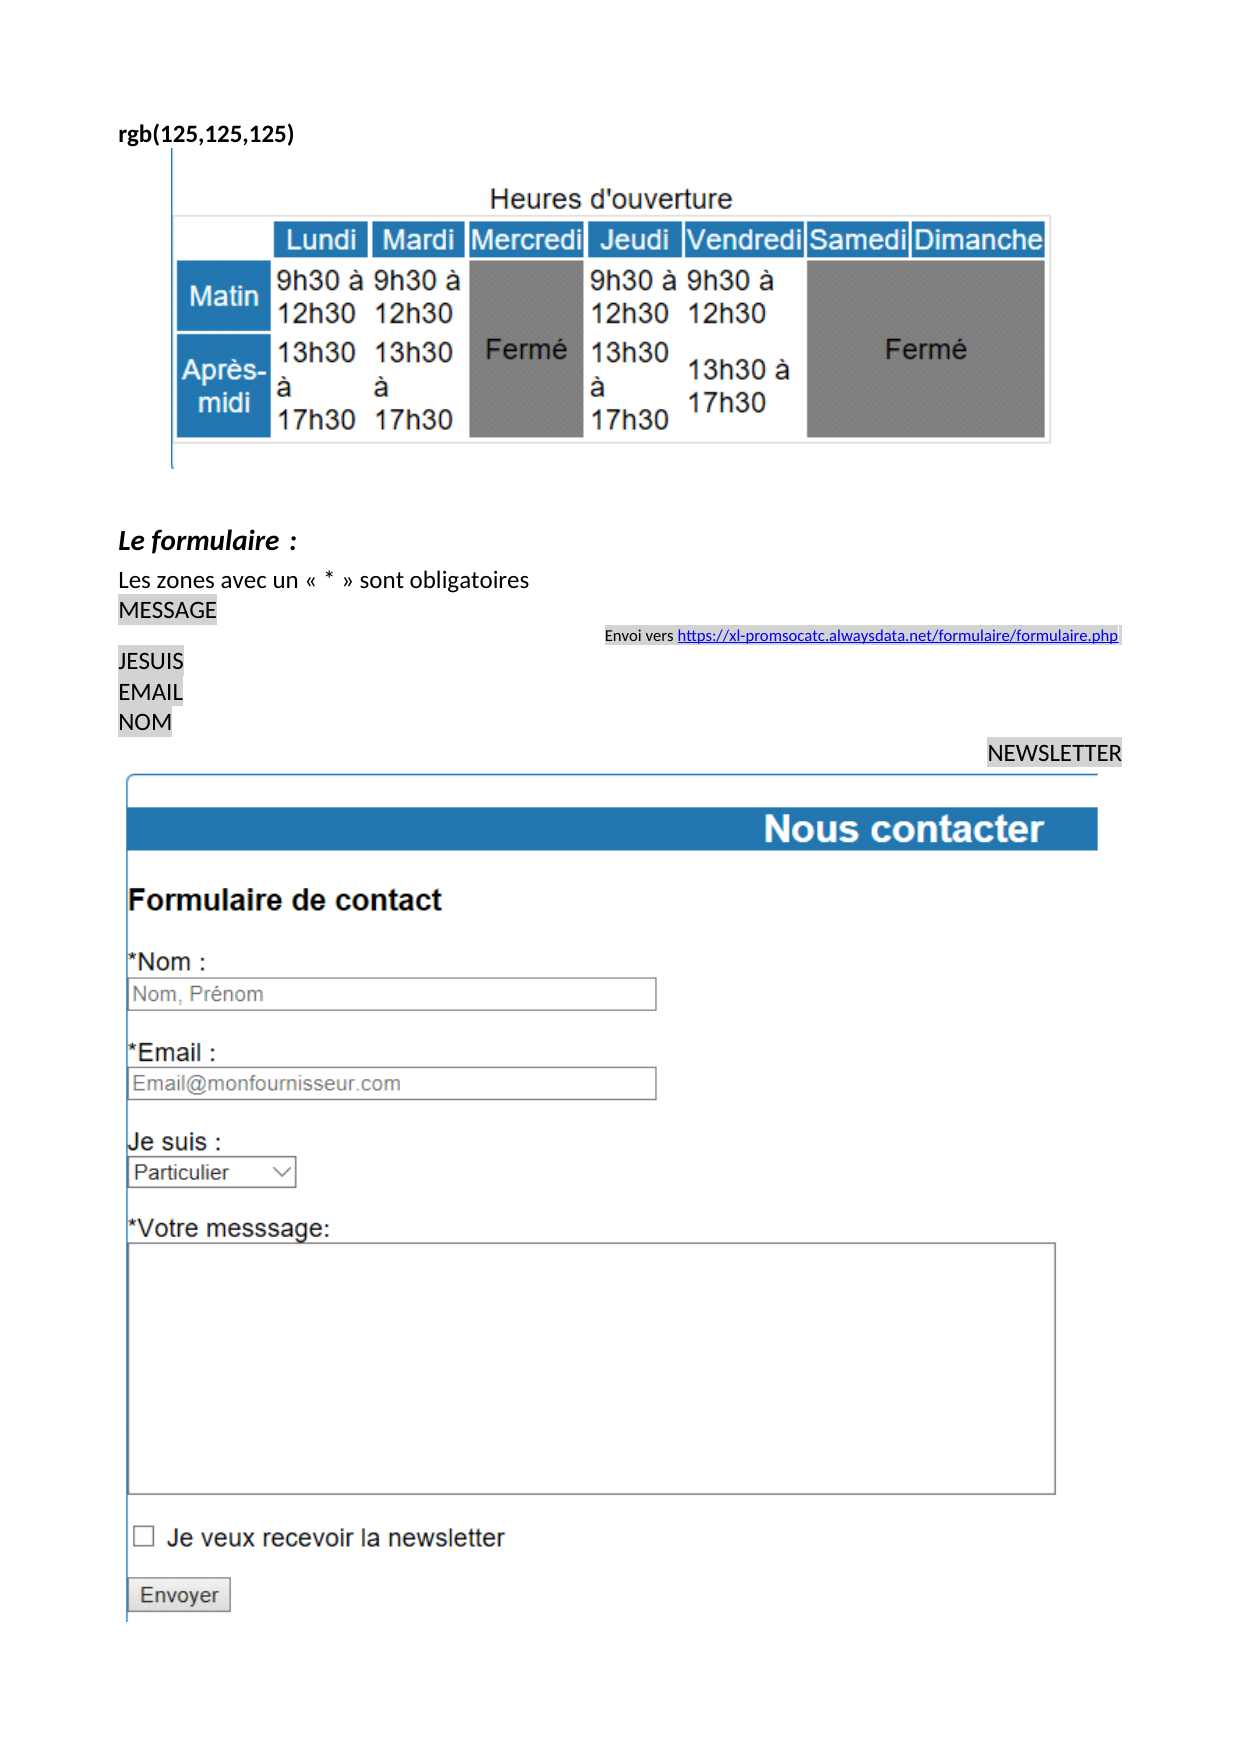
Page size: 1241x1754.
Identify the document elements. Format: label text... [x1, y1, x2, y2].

text Envoi vers https://xl-promsocatc.alwaysdata.net/formulaire/formulaire.php [118, 625, 1122, 645]
text NOM [118, 706, 1122, 737]
text EMAIL [118, 676, 1122, 706]
text NEWSLETTER [118, 737, 1122, 767]
text Les zones avec un « * » sont obligatoires [118, 564, 1122, 594]
text Le formulaire : [118, 522, 1122, 558]
text rgb(125,125,125) [118, 118, 1122, 149]
text MESSAGE [118, 594, 1122, 625]
text JESUIS [118, 645, 1122, 676]
